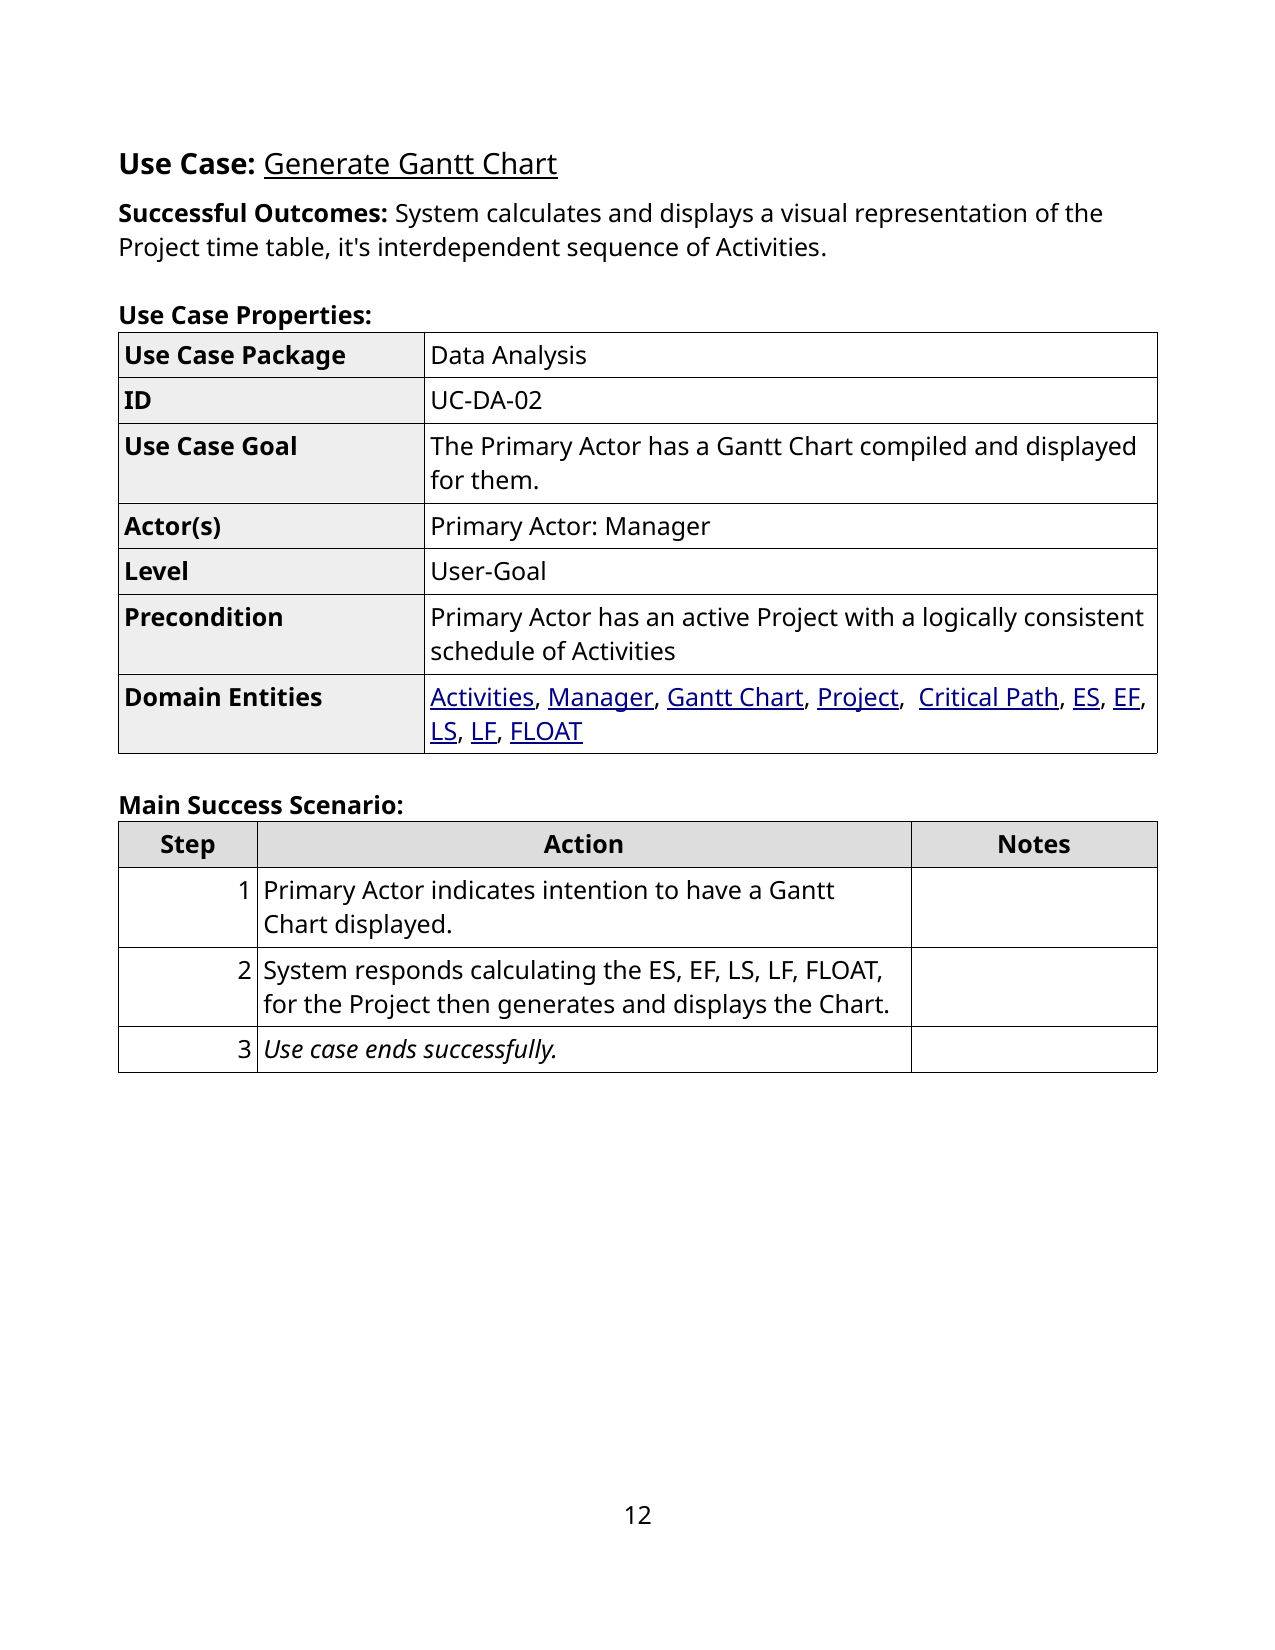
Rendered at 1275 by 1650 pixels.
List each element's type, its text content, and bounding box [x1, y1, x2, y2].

table_cell [912, 948, 1157, 1026]
table_cell Use Case Goal [119, 424, 424, 502]
table_header Action [258, 822, 911, 867]
table_cell Precondition [119, 595, 424, 673]
table_cell Primary Actor: Manager [425, 504, 1157, 548]
text Main Success Scenario: [118, 787, 1157, 821]
table_header Data Analysis [425, 333, 1157, 377]
table_cell 1 [119, 868, 257, 947]
table_cell User-Goal [425, 549, 1157, 594]
table_header Step [119, 822, 257, 867]
table_cell Domain Entities [119, 675, 424, 753]
table_cell Level [119, 549, 424, 594]
table_cell [912, 868, 1157, 947]
table_cell [912, 1027, 1157, 1072]
text Use Case Properties: [118, 297, 1157, 332]
table_cell Primary Actor indicates intention to have a Gantt Chart displayed. [258, 868, 911, 947]
table_cell System responds calculating the ES, EF, LS, LF, FLOAT, for the Project then generates and displays the Chart. [258, 948, 911, 1026]
table_header Use Case Package [119, 333, 424, 377]
table_cell Primary Actor has an active Project with a logically consistent schedule of Activities [425, 595, 1157, 673]
table_cell 2 [119, 948, 257, 1026]
table_cell UC-DA-02 [425, 378, 1157, 423]
table_cell 3 [119, 1027, 257, 1072]
table_cell Activities, Manager, Gantt Chart, Project, Critical Path, ES, EF, LS, LF, FLOAT [425, 675, 1157, 753]
text Successful Outcomes: System calculates and displays a visual representation of the Project time table, it's interdependent sequence of Activities. [118, 195, 1157, 263]
table_cell Actor(s) [119, 504, 424, 548]
table_cell ID [119, 378, 424, 423]
table_header Notes [912, 822, 1157, 867]
subtitle Use Case: Generate Gantt Chart [118, 143, 1157, 183]
table_cell The Primary Actor has a Gantt Chart compiled and displayed for them. [425, 424, 1157, 502]
table_cell Use case ends successfully. [258, 1027, 911, 1072]
